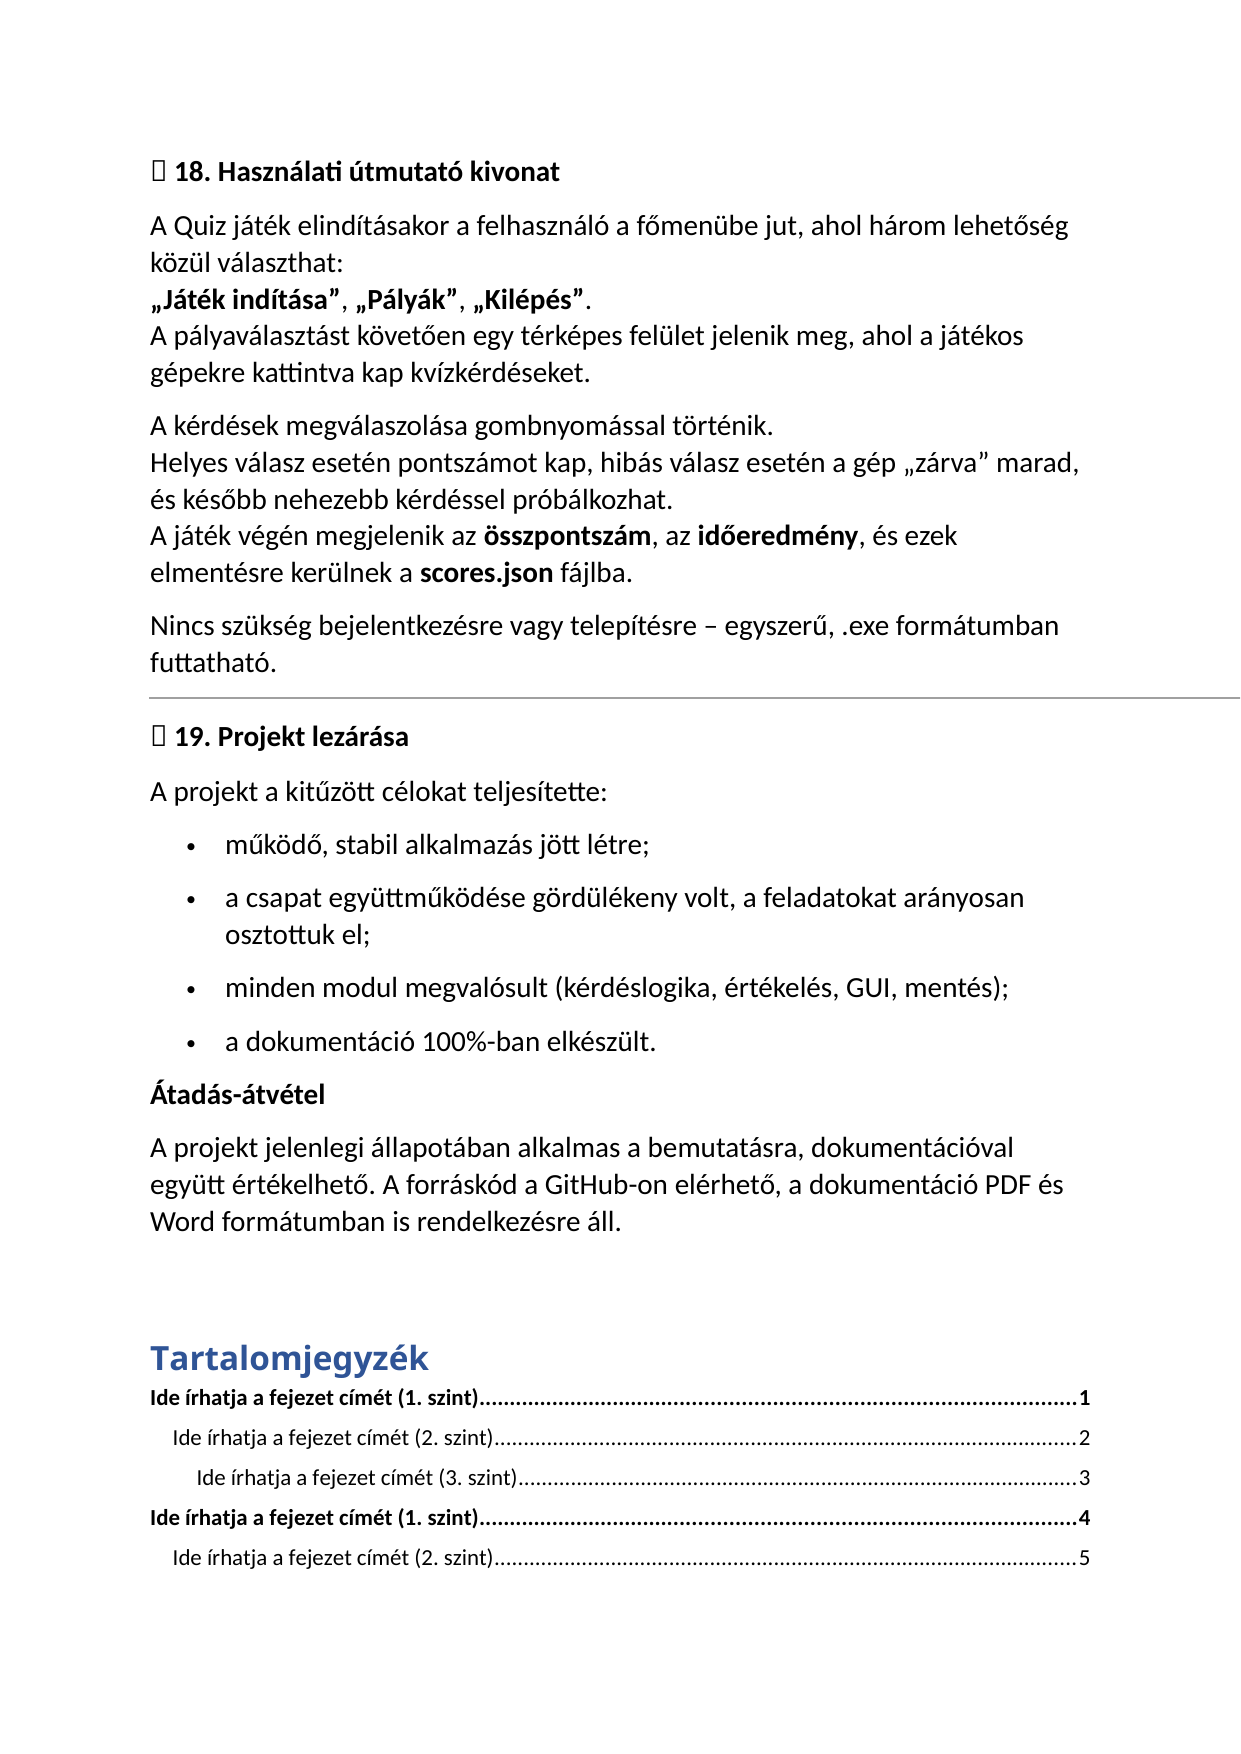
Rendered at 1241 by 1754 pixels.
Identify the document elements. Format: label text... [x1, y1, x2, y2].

text Ide írhatja a fejezet címét (3. szint) 3 [196, 1463, 1090, 1491]
text Ide írhatja a fejezet címét (2. szint) 2 [172, 1423, 1090, 1451]
text Átadás-átvétel [150, 1076, 1090, 1112]
text A kérdések megválaszolása gombnyomással történik. Helyes válasz esetén pontszámot kap, hibás válasz esetén a gép „zárva” marad, és később nehezebb kérdéssel próbálkozhat. A játék végén megjelenik az összpontszám, az időeredmény, és ezek elmentésre kerülnek a scores.json fájlba. [150, 407, 1090, 590]
text Ide írhatja a fejezet címét (2. szint) 5 [172, 1543, 1090, 1571]
text Ide írhatja a fejezet címét (1. szint) 1 [150, 1383, 1090, 1411]
text 🔷 18. Használati útmutató kivonat [150, 150, 1090, 190]
text A projekt jelenlegi állapotában alkalmas a bemutatásra, dokumentációval együtt értékelhető. A forráskód a GitHub-on elérhető, a dokumentáció PDF és Word formátumban is rendelkezésre áll. [150, 1129, 1090, 1238]
list a csapat együttműködése gördülékeny volt, a feladatokat arányosan osztottuk el; [187, 879, 1090, 952]
text A projekt a kitűzött célokat teljesítette: [150, 773, 1090, 808]
text Nincs szükség bejelentkezésre vagy telepítésre – egyszerű, .exe formátumban futtatható. [150, 607, 1090, 680]
list a dokumentáció 100%-ban elkészült. [187, 1023, 1090, 1058]
list minden modul megvalósult (kérdéslogika, értékelés, GUI, mentés); [187, 969, 1090, 1005]
text Tartalomjegyzék [150, 1334, 1090, 1380]
text 🔷 19. Projekt lezárása [150, 715, 1090, 755]
list működő, stabil alkalmazás jött létre; [187, 826, 1090, 862]
text Ide írhatja a fejezet címét (1. szint) 4 [150, 1503, 1090, 1531]
text A Quiz játék elindításakor a felhasználó a főmenübe jut, ahol három lehetőség közül választhat: „Játék indítása”, „Pályák”, „Kilépés”. A pályaválasztást követően egy térképes felület jelenik meg, ahol a játékos gépekre kattintva kap kvízkérdéseket. [150, 207, 1090, 390]
